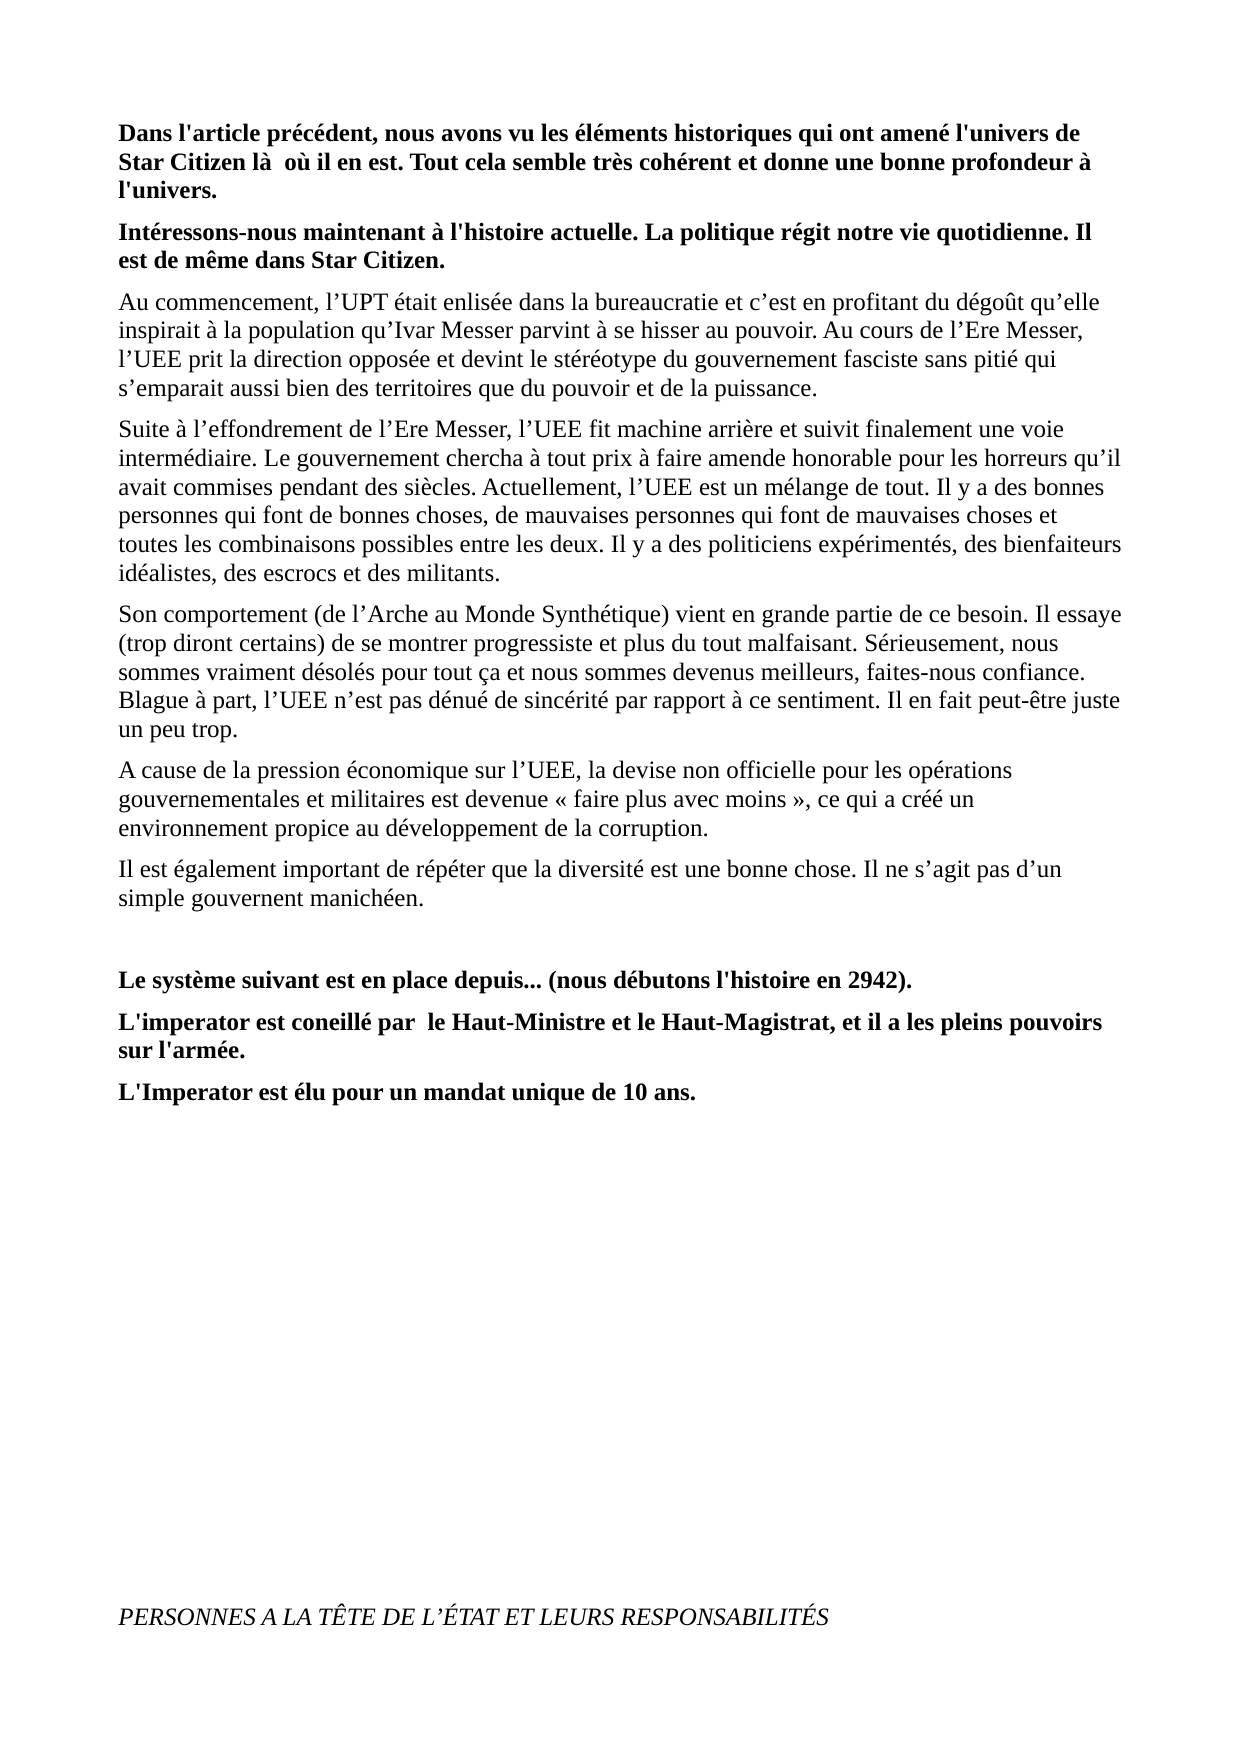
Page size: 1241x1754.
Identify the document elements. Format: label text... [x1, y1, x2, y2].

text L'imperator est coneillé par le Haut-Ministre et le Haut-Magistrat, et il a les pleins pouvoirs sur l'armée. [118, 1007, 1122, 1064]
text Son comportement (de l’Arche au Monde Synthétique) vient en grande partie de ce besoin. Il essaye (trop diront certains) de se montrer progressiste et plus du tout malfaisant. Sérieusement, nous sommes vraiment désolés pour tout ça et nous sommes devenus meilleurs, faites-nous confiance. Blague à part, l’UEE n’est pas dénué de sincérité par rapport à ce sentiment. Il en fait peut-être juste un peu trop. [118, 599, 1122, 743]
text L'Imperator est élu pour un mandat unique de 10 ans. [118, 1077, 1122, 1106]
text Suite à l’effondrement de l’Ere Messer, l’UEE fit machine arrière et suivit finalement une voie intermédiaire. Le gouvernement chercha à tout prix à faire amende honorable pour les horreurs qu’il avait commises pendant des siècles. Actuellement, l’UEE est un mélange de tout. Il y a des bonnes personnes qui font de bonnes choses, de mauvaises personnes qui font de mauvaises choses et toutes les combinaisons possibles entre les deux. Il y a des politiciens expérimentés, des bienfaiteurs idéalistes, des escrocs et des militants. [118, 414, 1122, 587]
text Le système suivant est en place depuis... (nous débutons l'histoire en 2942). [118, 966, 1122, 994]
text A cause de la pression économique sur l’UEE, la devise non officielle pour les opérations gouvernementales et militaires est devenue « faire plus avec moins », ce qui a créé un environnement propice au développement de la corruption. [118, 756, 1122, 842]
text Intéressons-nous maintenant à l'histoire actuelle. La politique régit notre vie quotidienne. Il est de même dans Star Citizen. [118, 217, 1122, 274]
text Au commencement, l’UPT était enlisée dans la bureaucratie et c’est en profitant du dégoût qu’elle inspirait à la population qu’Ivar Messer parvint à se hisser au pouvoir. Au cours de l’Ere Messer, l’UEE prit la direction opposée et devint le stéréotype du gouvernement fasciste sans pitié qui s’emparait aussi bien des territoires que du pouvoir et de la puissance. [118, 287, 1122, 402]
text Dans l'article précédent, nous avons vu les éléments historiques qui ont amené l'univers de Star Citizen là où il en est. Tout cela semble très cohérent et donne une bonne profondeur à l'univers. [118, 118, 1122, 204]
text Il est également important de répéter que la diversité est une bonne chose. Il ne s’agit pas d’un simple gouvernent manichéen. [118, 854, 1122, 912]
text PERSONNES A LA TÊTE DE L’ÉTAT ET LEURS RESPONSABILITÉS [118, 1602, 1122, 1631]
